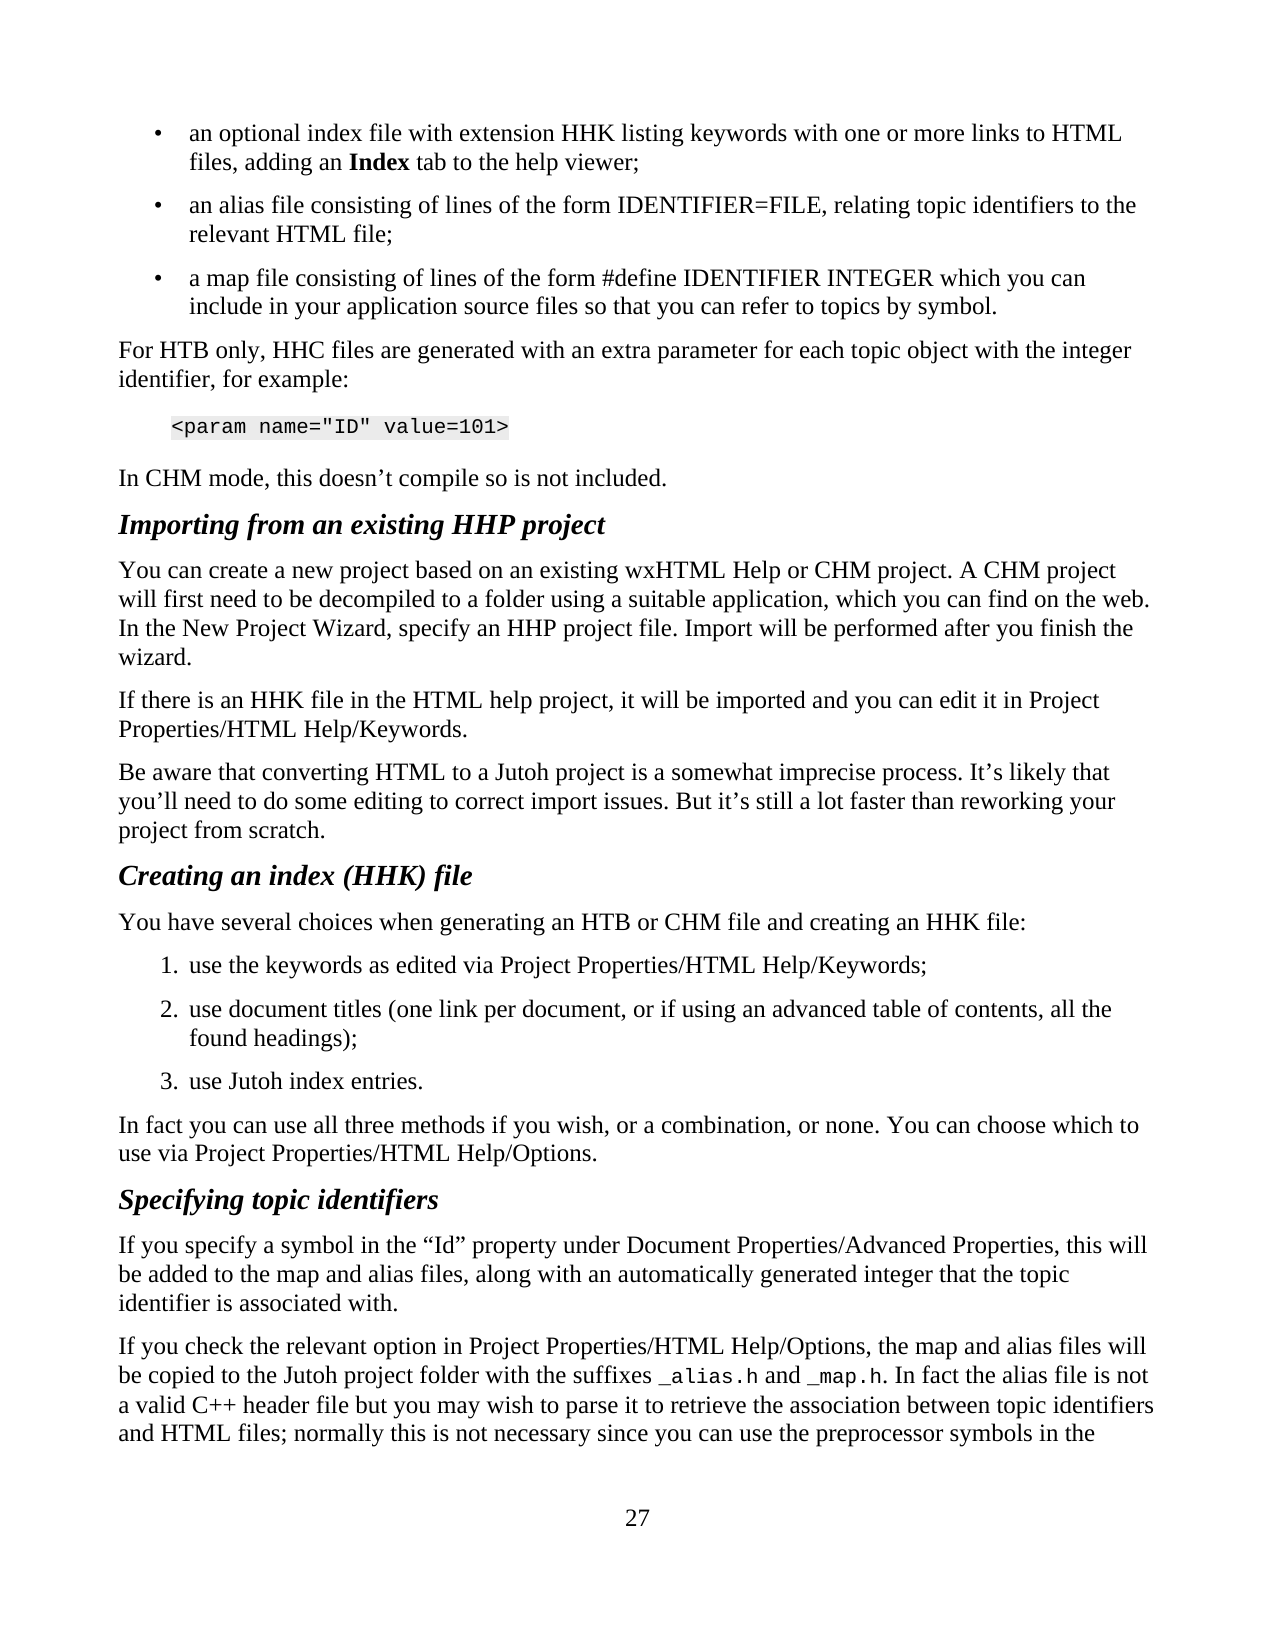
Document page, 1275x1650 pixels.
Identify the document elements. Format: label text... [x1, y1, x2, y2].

text You can create a new project based on an existing wxHTML Help or CHM project. A CHM project will first need to be decompiled to a folder using a suitable application, which you can find on the web. In the New Project Wizard, specify an HHP project file. Import will be performed after you finish the wizard. [118, 555, 1157, 670]
subtitle Specifying topic identifiers [118, 1182, 1157, 1216]
text If you specify a symbol in the “Id” property under Document Properties/Advanced Properties, this will be added to the map and alias files, along with an automatically generated integer that the topic identifier is associated with. [118, 1230, 1157, 1317]
text In fact you can use all three methods if you wish, or a combination, or none. You can choose which to use via Project Properties/HTML Help/Options. [118, 1110, 1157, 1167]
list an optional index file with extension HHK listing keywords with one or more links to HTML files, adding an Index tab to the help viewer; [153, 118, 1157, 176]
list use document titles (one link per document, or if using an advanced table of contents, all the found headings); [153, 994, 1157, 1051]
text If you check the relevant option in Project Properties/HTML Help/Options, the map and alias files will be copied to the Jutoh project folder with the suffixes _alias.h and _map.h. In fact the alias file is not a valid C++ header file but you may wish to parse it to retrieve the association between topic identifiers and HTML files; normally this is not necessary since you can use the preprocessor symbols in the [118, 1331, 1157, 1447]
list an alias file consisting of lines of the form IDENTIFIER=FILE, relating topic identifiers to the relevant HTML file; [153, 190, 1157, 248]
text <param name="ID" value=101> [509, 416, 1157, 440]
list use Jutoh index entries. [153, 1066, 1157, 1095]
list a map file consisting of lines of the form #define IDENTIFIER INTEGER which you can include in your application source files so that you can refer to topics by symbol. [153, 263, 1157, 320]
subtitle Importing from an existing HHP project [118, 507, 1157, 541]
text If there is an HHK file in the HTML help project, it will be imported and you can edit it in Project Properties/HTML Help/Keywords. [118, 685, 1157, 743]
subtitle Creating an index (HHK) file [118, 858, 1157, 892]
text You have several choices when generating an HTB or CHM file and creating an HHK file: [118, 907, 1157, 936]
list use the keywords as edited via Project Properties/HTML Help/Keywords; [153, 950, 1157, 979]
text In CHM mode, this doesn’t compile so is not included. [118, 463, 1157, 492]
text For HTB only, HHC files are generated with an extra parameter for each topic object with the integer identifier, for example: [118, 335, 1157, 392]
text Be aware that converting HTML to a Jutoh project is a somewhat imprecise process. It’s likely that you’ll need to do some editing to correct import issues. But it’s still a lot faster than reworking your project from scratch. [118, 757, 1157, 844]
